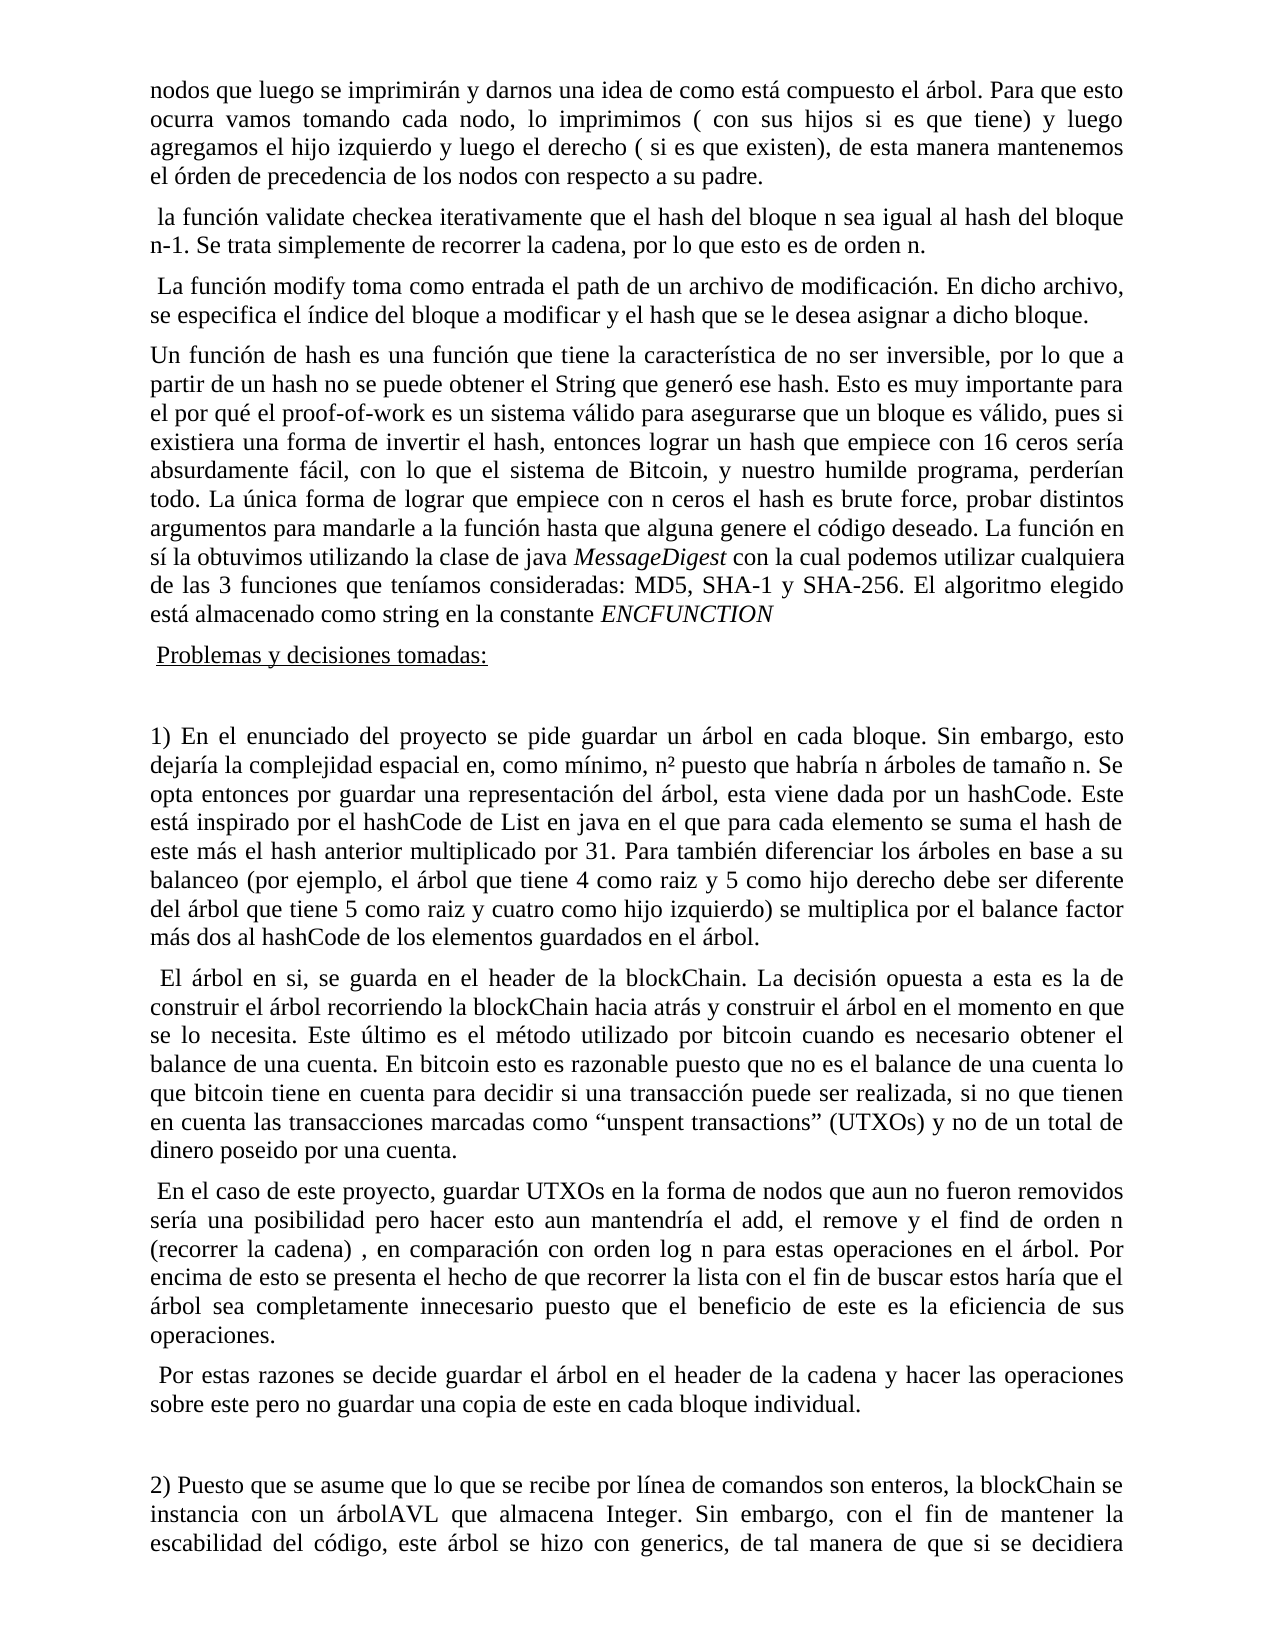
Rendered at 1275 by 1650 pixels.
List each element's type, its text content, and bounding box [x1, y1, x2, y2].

text La función modify toma como entrada el path de un archivo de modificación. En dicho archivo, se especifica el índice del bloque a modificar y el hash que se le desea asignar a dicho bloque. [150, 271, 1125, 329]
text El árbol en si, se guarda en el header de la blockChain. La decisión opuesta a esta es la de construir el árbol recorriendo la blockChain hacia atrás y construir el árbol en el momento en que se lo necesita. Este último es el método utilizado por bitcoin cuando es necesario obtener el balance de una cuenta. En bitcoin esto es razonable puesto que no es el balance de una cuenta lo que bitcoin tiene en cuenta para decidir si una transacción puede ser realizada, si no que tienen en cuenta las transacciones marcadas como “unspent transactions” (UTXOs) y no de un total de dinero poseido por una cuenta. [150, 963, 1125, 1164]
text 1) En el enunciado del proyecto se pide guardar un árbol en cada bloque. Sin embargo, esto dejaría la complejidad espacial en, como mínimo, n² puesto que habría n árboles de tamaño n. Se opta entonces por guardar una representación del árbol, esta viene dada por un hashCode. Este está inspirado por el hashCode de List en java en el que para cada elemento se suma el hash de este más el hash anterior multiplicado por 31. Para también diferenciar los árboles en base a su balanceo (por ejemplo, el árbol que tiene 4 como raiz y 5 como hijo derecho debe ser diferente del árbol que tiene 5 como raiz y cuatro como hijo izquierdo) se multiplica por el balance factor más dos al hashCode de los elementos guardados en el árbol. [150, 721, 1125, 951]
text Problemas y decisiones tomadas: [150, 640, 1125, 669]
text la función validate checkea iterativamente que el hash del bloque n sea igual al hash del bloque n-1. Se trata simplemente de recorrer la cadena, por lo que esto es de orden n. [150, 202, 1125, 259]
text nodos que luego se imprimirán y darnos una idea de como está compuesto el árbol. Para que esto ocurra vamos tomando cada nodo, lo imprimimos ( con sus hijos si es que tiene) y luego agregamos el hijo izquierdo y luego el derecho ( si es que existen), de esta manera mantenemos el órden de precedencia de los nodos con respecto a su padre. [150, 75, 1125, 190]
text 2) Puesto que se asume que lo que se recibe por línea de comandos son enteros, la blockChain se instancia con un árbolAVL que almacena Integer. Sin embargo, con el fin de mantener la escabilidad del código, este árbol se hizo con generics, de tal manera de que si se decidiera [150, 1471, 1125, 1557]
text Un función de hash es una función que tiene la característica de no ser inversible, por lo que a partir de un hash no se puede obtener el String que generó ese hash. Esto es muy importante para el por qué el proof-of-work es un sistema válido para asegurarse que un bloque es válido, pues si existiera una forma de invertir el hash, entonces lograr un hash que empiece con 16 ceros sería absurdamente fácil, con lo que el sistema de Bitcoin, y nuestro humilde programa, perderían todo. La única forma de lograr que empiece con n ceros el hash es brute force, probar distintos argumentos para mandarle a la función hasta que alguna genere el código deseado. La función en sí la obtuvimos utilizando la clase de java MessageDigest con la cual podemos utilizar cualquiera de las 3 funciones que teníamos consideradas: MD5, SHA-1 y SHA-256. El algoritmo elegido está almacenado como string en la constante ENCFUNCTION [150, 341, 1125, 628]
text Por estas razones se decide guardar el árbol en el header de la cadena y hacer las operaciones sobre este pero no guardar una copia de este en cada bloque individual. [150, 1361, 1125, 1418]
text En el caso de este proyecto, guardar UTXOs en la forma de nodos que aun no fueron removidos sería una posibilidad pero hacer esto aun mantendría el add, el remove y el find de orden n (recorrer la cadena) , en comparación con orden log n para estas operaciones en el árbol. Por encima de esto se presenta el hecho de que recorrer la lista con el fin de buscar estos haría que el árbol sea completamente innecesario puesto que el beneficio de este es la eficiencia de sus operaciones. [150, 1176, 1125, 1349]
